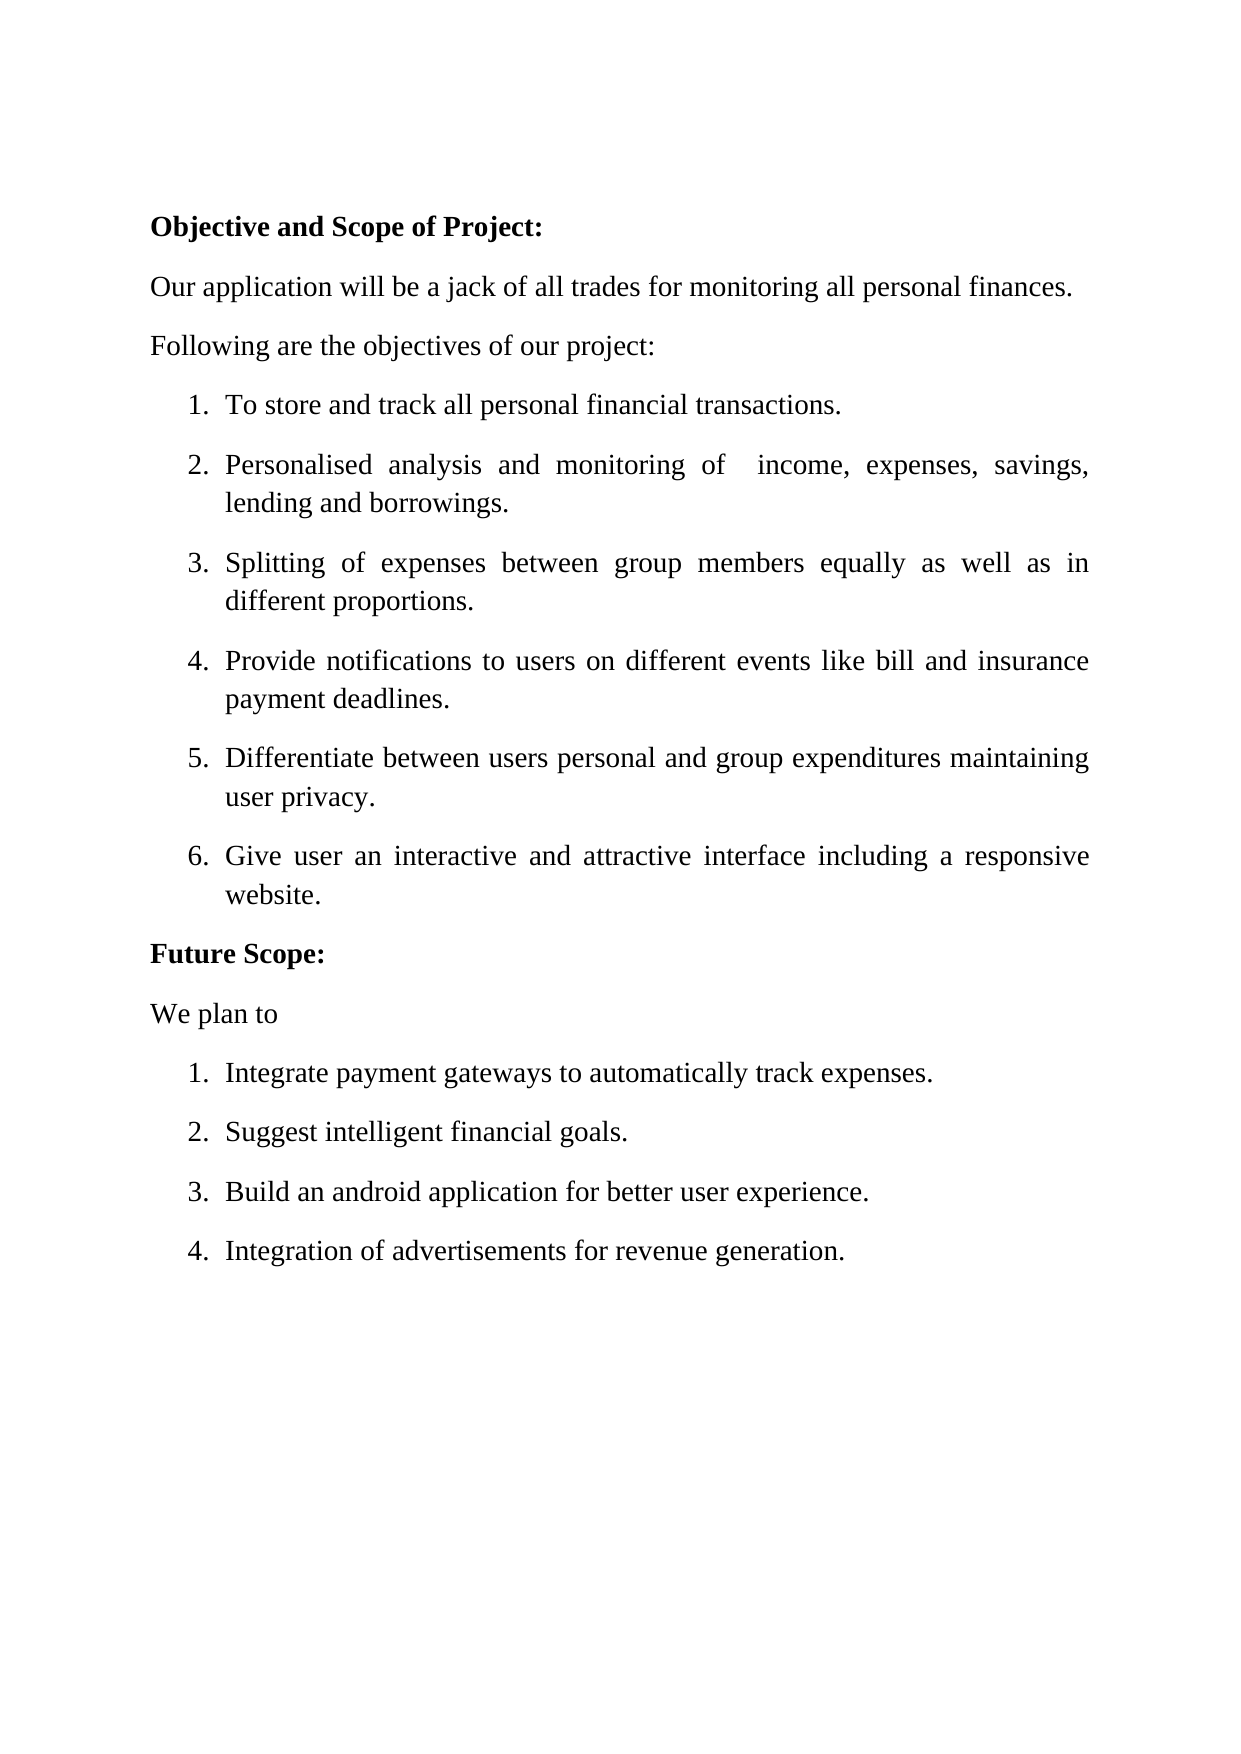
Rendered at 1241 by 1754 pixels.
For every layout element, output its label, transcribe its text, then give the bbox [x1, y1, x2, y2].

text Future Scope: [150, 936, 1090, 970]
text Objective and Scope of Project: [150, 209, 1090, 243]
list Splitting of expenses between group members equally as well as in different proportions. [187, 545, 1090, 617]
list Build an android application for better user experience. [187, 1174, 1090, 1207]
list Provide notifications to users on different events like bill and insurance payment deadlines. [187, 643, 1090, 715]
list Give user an interactive and attractive interface including a responsive website. [187, 838, 1090, 911]
list Personalised analysis and monitoring of income, expenses, savings, lending and borrowings. [187, 447, 1090, 519]
list Integration of advertisements for revenue generation. [187, 1233, 1090, 1267]
list Differentiate between users personal and group expenditures maintaining user privacy. [187, 741, 1090, 813]
text Our application will be a jack of all trades for monitoring all personal finances. [150, 269, 1090, 302]
list To store and track all personal financial transactions. [187, 387, 1090, 421]
list Suggest intelligent financial goals. [187, 1114, 1090, 1148]
list Integrate payment gateways to automatically track expenses. [187, 1055, 1090, 1089]
text We plan to [150, 996, 1090, 1029]
text Following are the objectives of our project: [150, 328, 1090, 362]
